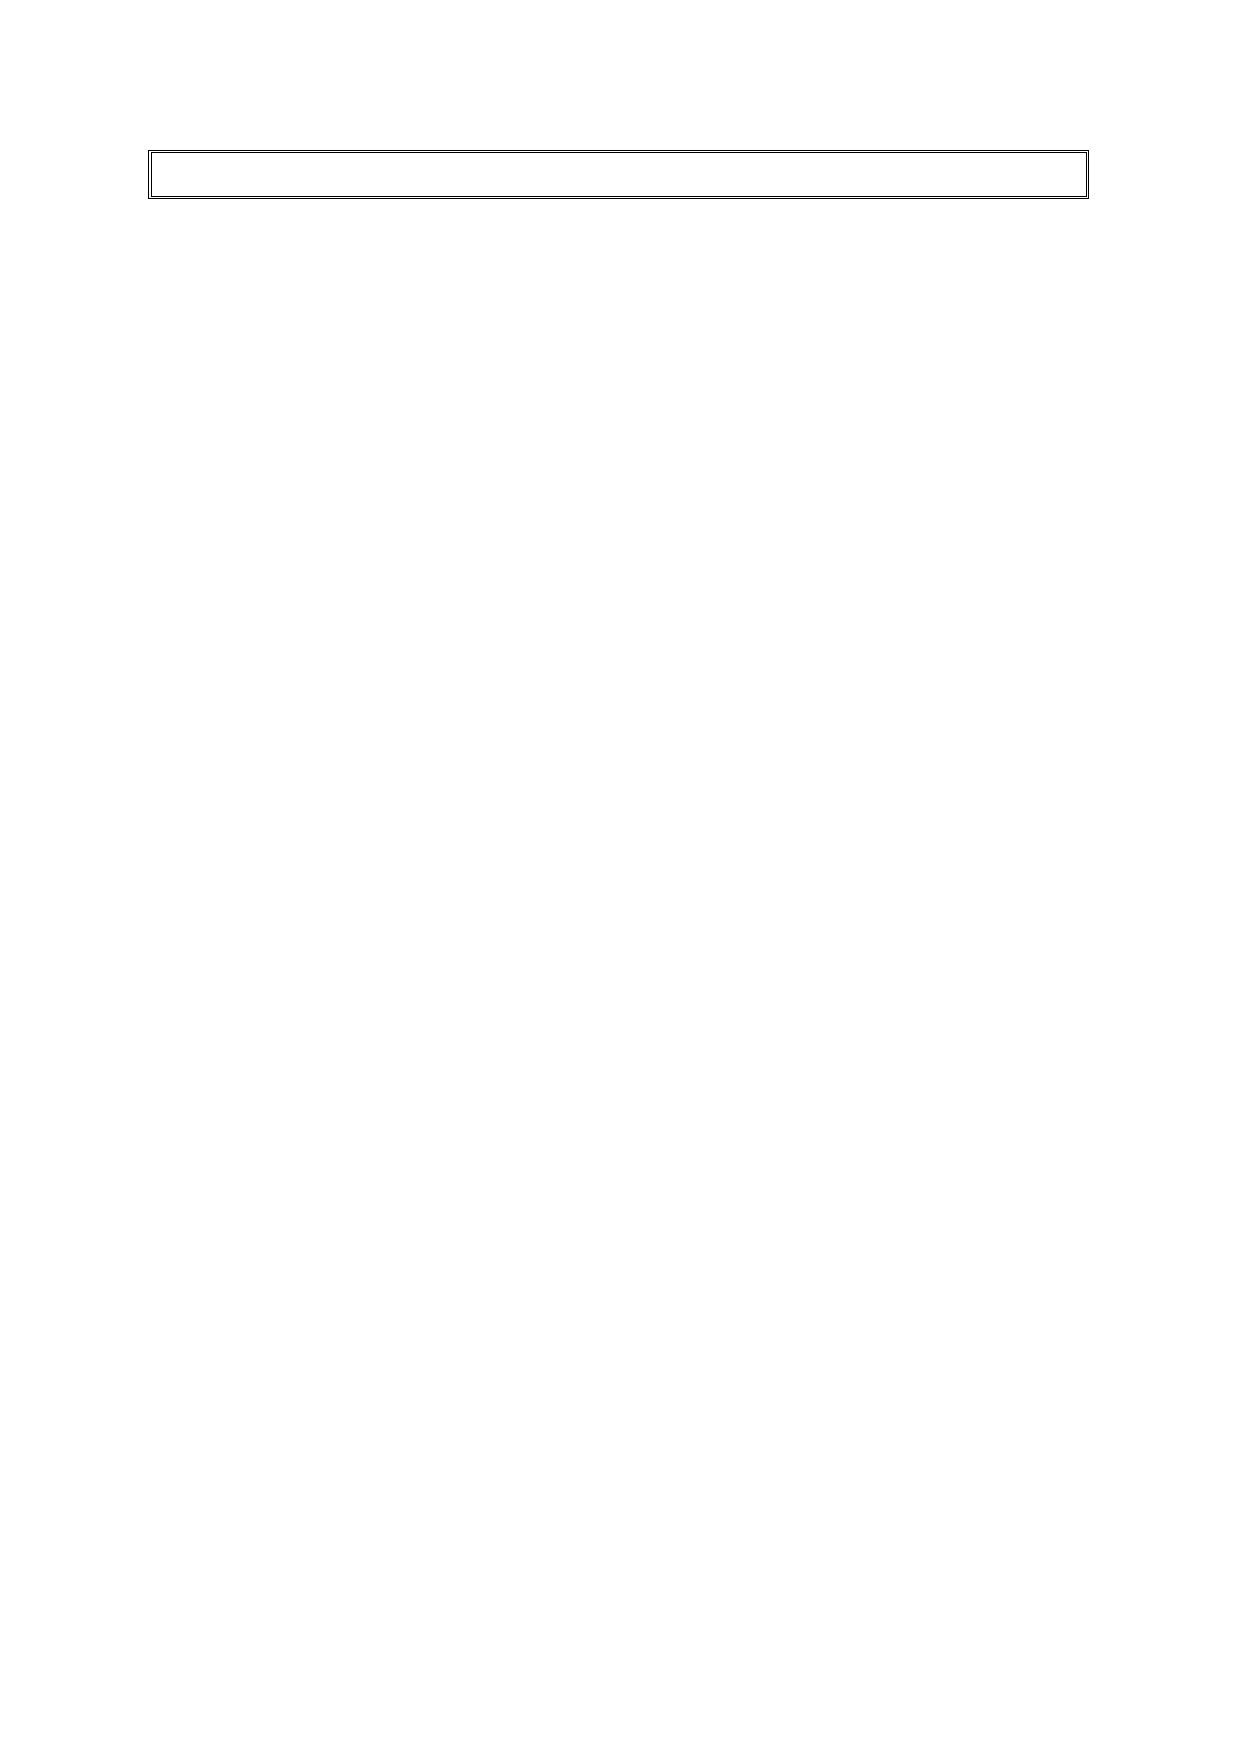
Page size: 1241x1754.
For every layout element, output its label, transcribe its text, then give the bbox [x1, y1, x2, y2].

table_cell Exceptions: None [152, 153, 1086, 196]
